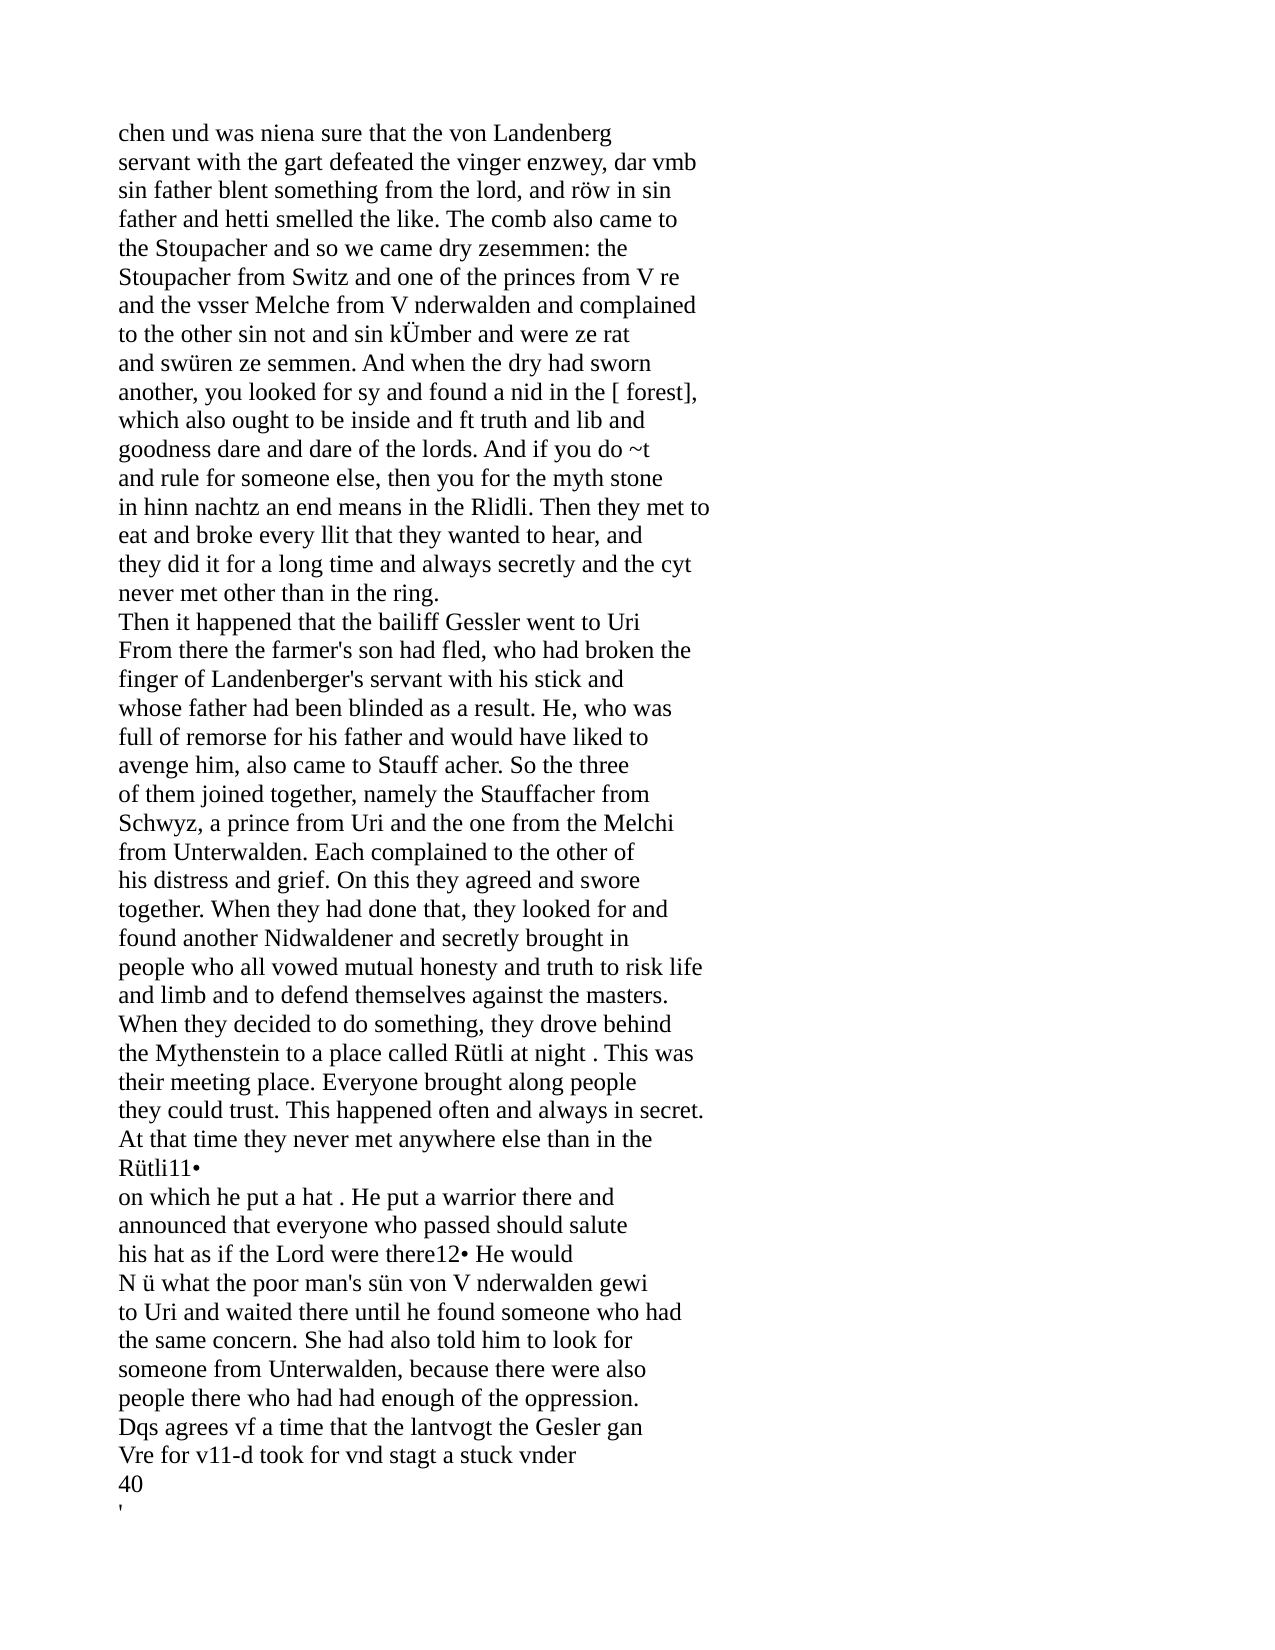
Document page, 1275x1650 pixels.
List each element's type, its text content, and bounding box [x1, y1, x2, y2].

text whose father had been blinded as a result. He, who was [118, 693, 1157, 722]
text the Mythenstein to a place called Rütli at night . This was [118, 1038, 1157, 1067]
text his hat as if the Lord were there12• He would [118, 1239, 1157, 1268]
text 40 [118, 1469, 1157, 1498]
text eat and broke every llit that they wanted to hear, and [118, 521, 1157, 549]
text From there the farmer's son had fled, who had broken the [118, 636, 1157, 664]
text announced that everyone who passed should salute [118, 1211, 1157, 1239]
text of them joined together, namely the Stauffacher from [118, 779, 1157, 808]
text people who all vowed mutual honesty and truth to risk life [118, 952, 1157, 981]
text N ü what the poor man's sün von V nderwalden gewi [118, 1268, 1157, 1297]
text never met other than in the ring. [118, 578, 1157, 607]
text When they decided to do something, they drove behind [118, 1009, 1157, 1038]
text his distress and grief. On this they agreed and swore [118, 866, 1157, 894]
text chen und was niena sure that the von Landenberg [118, 118, 1157, 147]
text Schwyz, a prince from Uri and the one from the Melchi [118, 808, 1157, 837]
text servant with the gart defeated the vinger enzwey, dar vmb [118, 147, 1157, 176]
text they could trust. This happened often and always in secret. [118, 1096, 1157, 1124]
text another, you looked for sy and found a nid in the [ forest], [118, 377, 1157, 406]
text to Uri and waited there until he found someone who had [118, 1297, 1157, 1326]
text from Unterwalden. Each complained to the other of [118, 837, 1157, 866]
text father and hetti smelled the like. The comb also came to [118, 204, 1157, 233]
text on which he put a hat . He put a warrior there and [118, 1182, 1157, 1211]
text the Stoupacher and so we came dry zesemmen: the [118, 233, 1157, 262]
text together. When they had done that, they looked for and [118, 894, 1157, 923]
text their meeting place. Everyone brought along people [118, 1067, 1157, 1096]
text found another Nidwaldener and secretly brought in [118, 923, 1157, 952]
text finger of Landenberger's servant with his stick and [118, 664, 1157, 693]
text Stoupacher from Switz and one of the princes from V re [118, 262, 1157, 291]
text sin father blent something from the lord, and röw in sin [118, 176, 1157, 204]
text and the vsser Melche from V nderwalden and complained [118, 291, 1157, 319]
text in hinn nachtz an end means in the Rlidli. Then they met to [118, 492, 1157, 521]
text Vre for v11-d took for vnd stagt a stuck vnder [118, 1441, 1157, 1469]
text to the other sin not and sin kÜmber and were ze rat [118, 319, 1157, 348]
text avenge him, also came to Stauff acher. So the three [118, 751, 1157, 779]
text At that time they never met anywhere else than in the [118, 1124, 1157, 1153]
text and rule for someone else, then you for the myth stone [118, 463, 1157, 492]
text and limb and to defend themselves against the masters. [118, 981, 1157, 1009]
text the same concern. She had also told him to look for [118, 1326, 1157, 1354]
text full of remorse for his father and would have liked to [118, 722, 1157, 751]
text ' [118, 1498, 1157, 1527]
text goodness dare and dare of the lords. And if you do ~t [118, 434, 1157, 463]
text someone from Unterwalden, because there were also [118, 1354, 1157, 1383]
text Dqs agrees vf a time that the lantvogt the Gesler gan [118, 1412, 1157, 1441]
text Then it happened that the bailiff Gessler went to Uri [118, 607, 1157, 636]
text people there who had had enough of the oppression. [118, 1383, 1157, 1412]
text they did it for a long time and always secretly and the cyt [118, 549, 1157, 578]
text which also ought to be inside and ft truth and lib and [118, 406, 1157, 434]
text Rütli11• [118, 1153, 1157, 1182]
text and swüren ze semmen. And when the dry had sworn [118, 348, 1157, 377]
